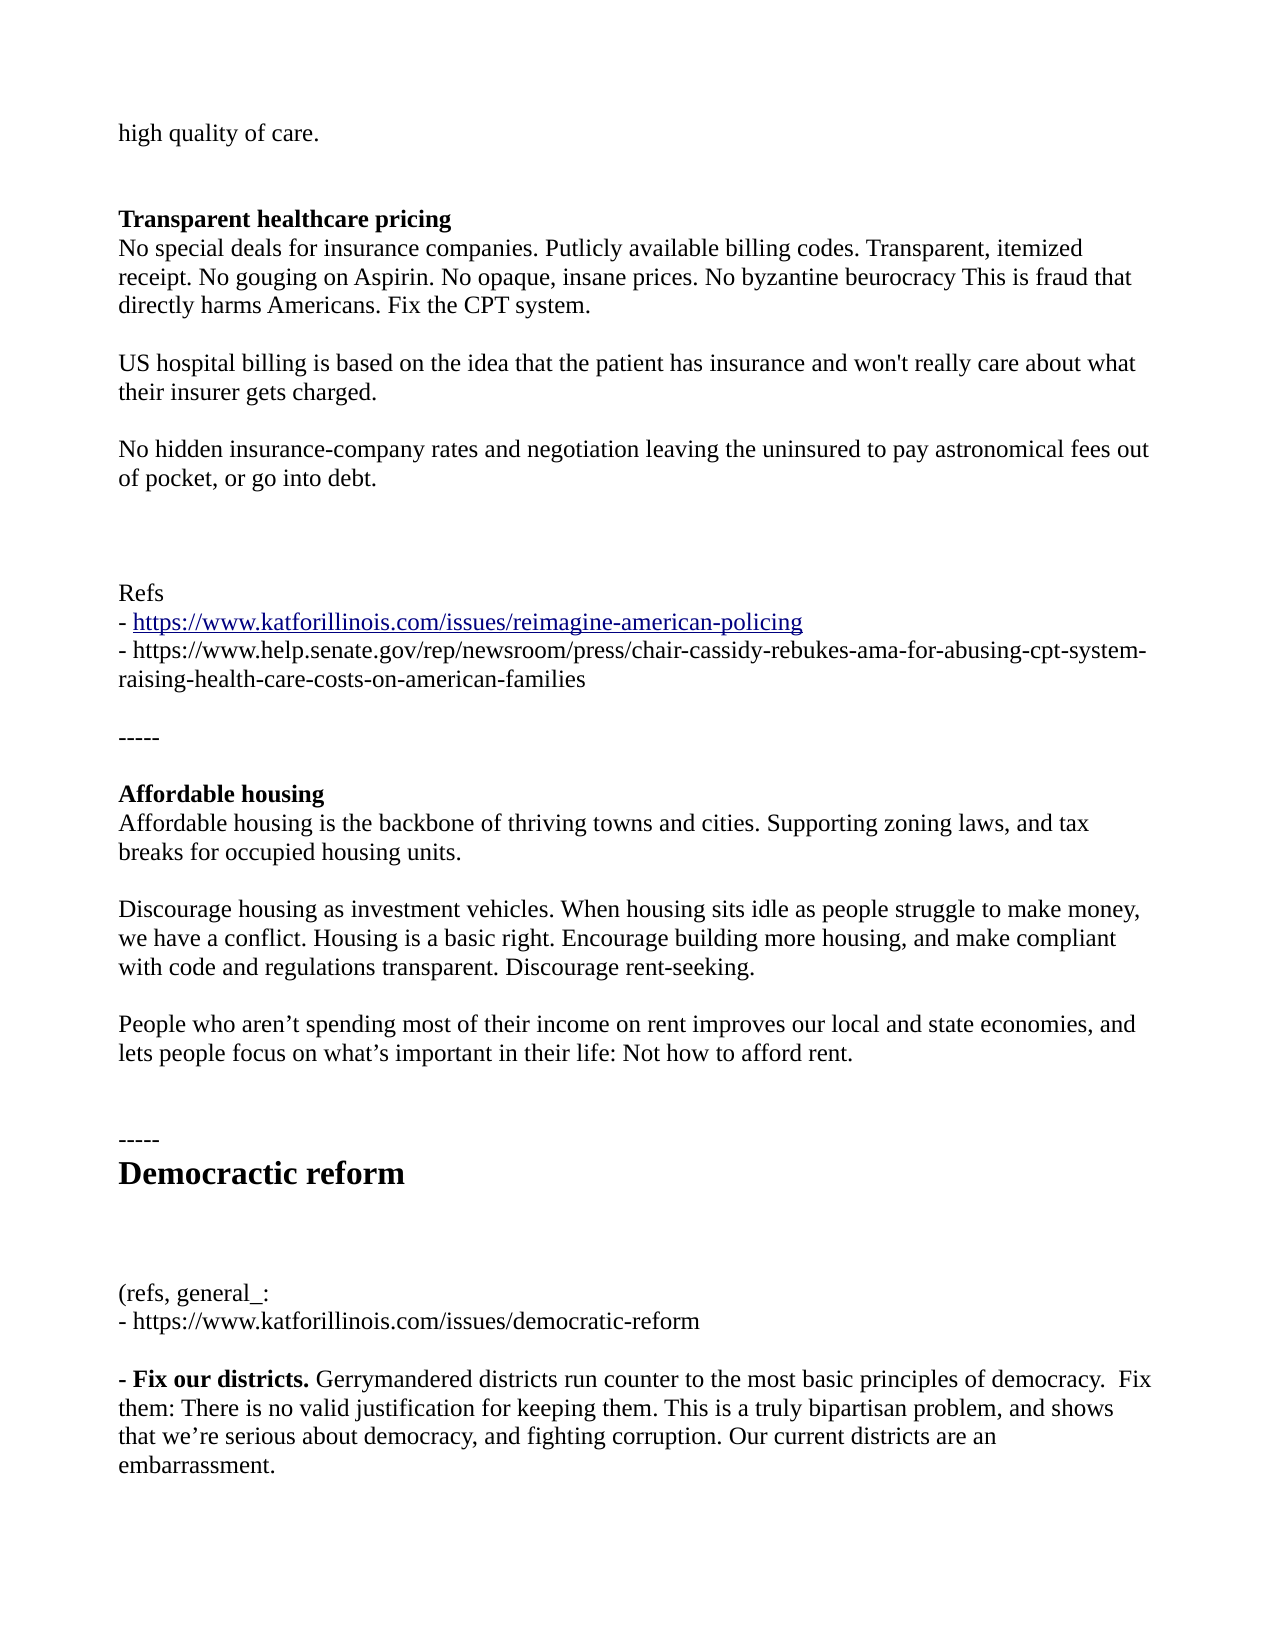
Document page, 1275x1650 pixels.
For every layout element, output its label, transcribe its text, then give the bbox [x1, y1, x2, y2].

text Transparent healthcare pricing [118, 204, 1157, 233]
text - https://www.katforillinois.com/issues/reimagine-american-policing [118, 607, 1157, 636]
text Affordable housing [118, 779, 1157, 808]
text - https://www.help.senate.gov/rep/newsroom/press/chair-cassidy-rebukes-ama-for-abusing-cpt-system-raising-health-care-costs-on-american-families [118, 636, 1157, 693]
text (refs, general_: - https://www.katforillinois.com/issues/democratic-reform [118, 1278, 1157, 1335]
text ----- [118, 1124, 1157, 1153]
text ----- [118, 722, 1157, 751]
text high quality of care. [118, 118, 1157, 147]
text No special deals for insurance companies. Putlicly available billing codes. Transparent, itemized receipt. No gouging on Aspirin. No opaque, insane prices. No byzantine beurocracy This is fraud that directly harms Americans. Fix the CPT system. [118, 233, 1157, 319]
text Refs [118, 578, 1157, 607]
text Affordable housing is the backbone of thriving towns and cities. Supporting zoning laws, and tax breaks for occupied housing units. [118, 808, 1157, 866]
text People who aren’t spending most of their income on rent improves our local and state economies, and lets people focus on what’s important in their life: Not how to afford rent. [118, 1009, 1157, 1067]
text Discourage housing as investment vehicles. When housing sits idle as people struggle to make money, we have a conflict. Housing is a basic right. Encourage building more housing, and make compliant with code and regulations transparent. Discourage rent-seeking. [118, 894, 1157, 981]
text Democractic reform [118, 1153, 1157, 1191]
text - Fix our districts. Gerrymandered districts run counter to the most basic principles of democracy. Fix them: There is no valid justification for keeping them. This is a truly bipartisan problem, and shows that we’re serious about democracy, and fighting corruption. Our current districts are an embarrassment. [118, 1364, 1157, 1508]
text US hospital billing is based on the idea that the patient has insurance and won't really care about what their insurer gets charged. No hidden insurance-company rates and negotiation leaving the uninsured to pay astronomical fees out of pocket, or go into debt. [118, 348, 1157, 492]
